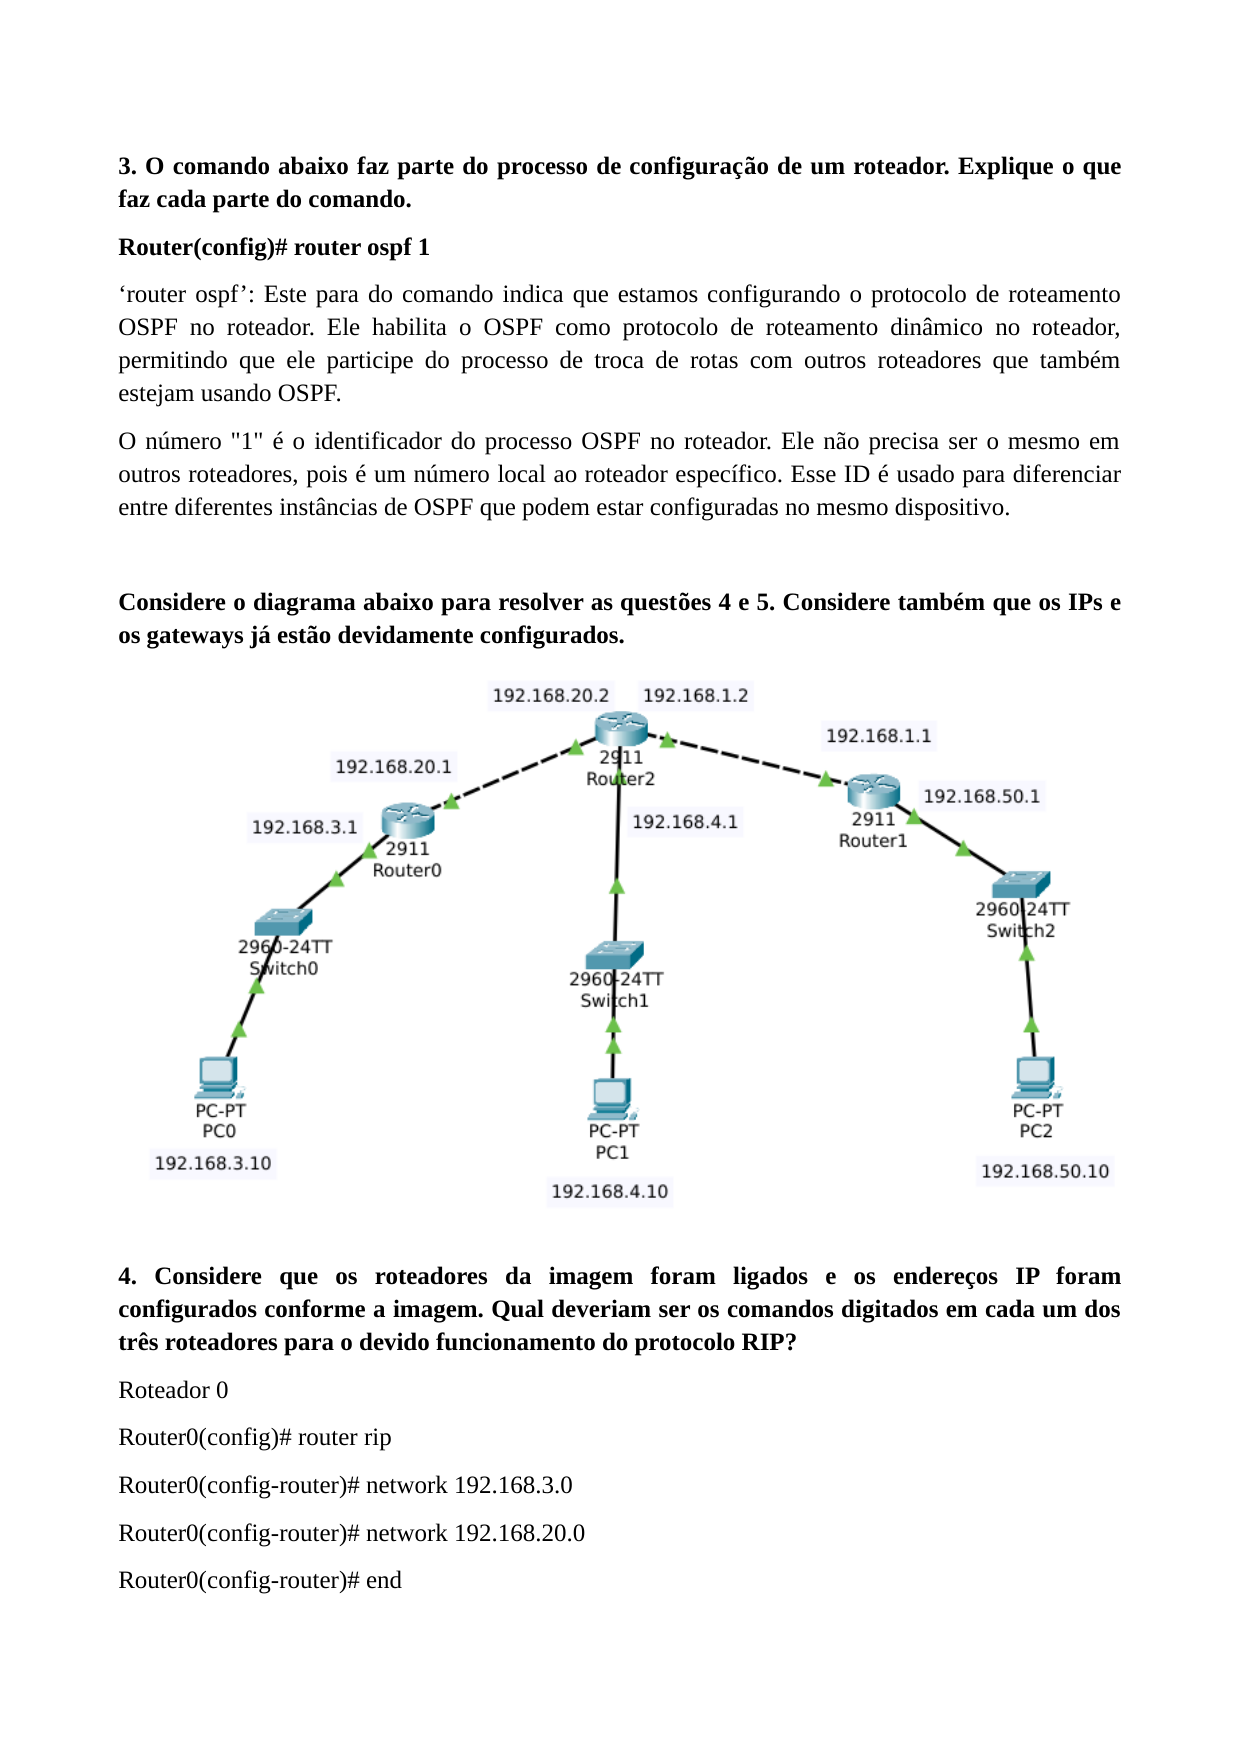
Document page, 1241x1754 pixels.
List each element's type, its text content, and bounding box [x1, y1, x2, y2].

text ‘router ospf’: Este para do comando indica que estamos configurando o protocolo de roteamento OSPF no roteador. Ele habilita o OSPF como protocolo de roteamento dinâmico no roteador, permitindo que ele participe do processo de troca de rotas com outros roteadores que também estejam usando OSPF. [118, 279, 1122, 407]
text Router0(config)# router rip [118, 1422, 1122, 1451]
text Considere o diagrama abaixo para resolver as questões 4 e 5. Considere também que os IPs e os gateways já estão devidamente configurados. [118, 587, 1122, 649]
text Router0(config-router)# network 192.168.3.0 [118, 1470, 1122, 1499]
text Router(config)# router ospf 1 [118, 232, 1122, 261]
text 3. O comando abaixo faz parte do processo de configuração de um roteador. Explique o que faz cada parte do comando. [118, 118, 1122, 213]
text Router0(config-router)# network 192.168.20.0 [118, 1518, 1122, 1546]
text Router0(config-router)# end [118, 1565, 1122, 1594]
text O número "1" é o identificador do processo OSPF no roteador. Ele não precisa ser o mesmo em outros roteadores, pois é um número local ao roteador específico. Esse ID é usado para diferenciar entre diferentes instâncias de OSPF que podem estar configuradas no mesmo dispositivo. [118, 426, 1122, 521]
text Roteador 0 [118, 1375, 1122, 1404]
text 4. Considere que os roteadores da imagem foram ligados e os endereços IP foram configurados conforme a imagem. Qual deveriam ser os comandos digitados em cada um dos três roteadores para o devido funcionamento do protocolo RIP? [118, 1261, 1122, 1356]
picture [118, 667, 1123, 1210]
